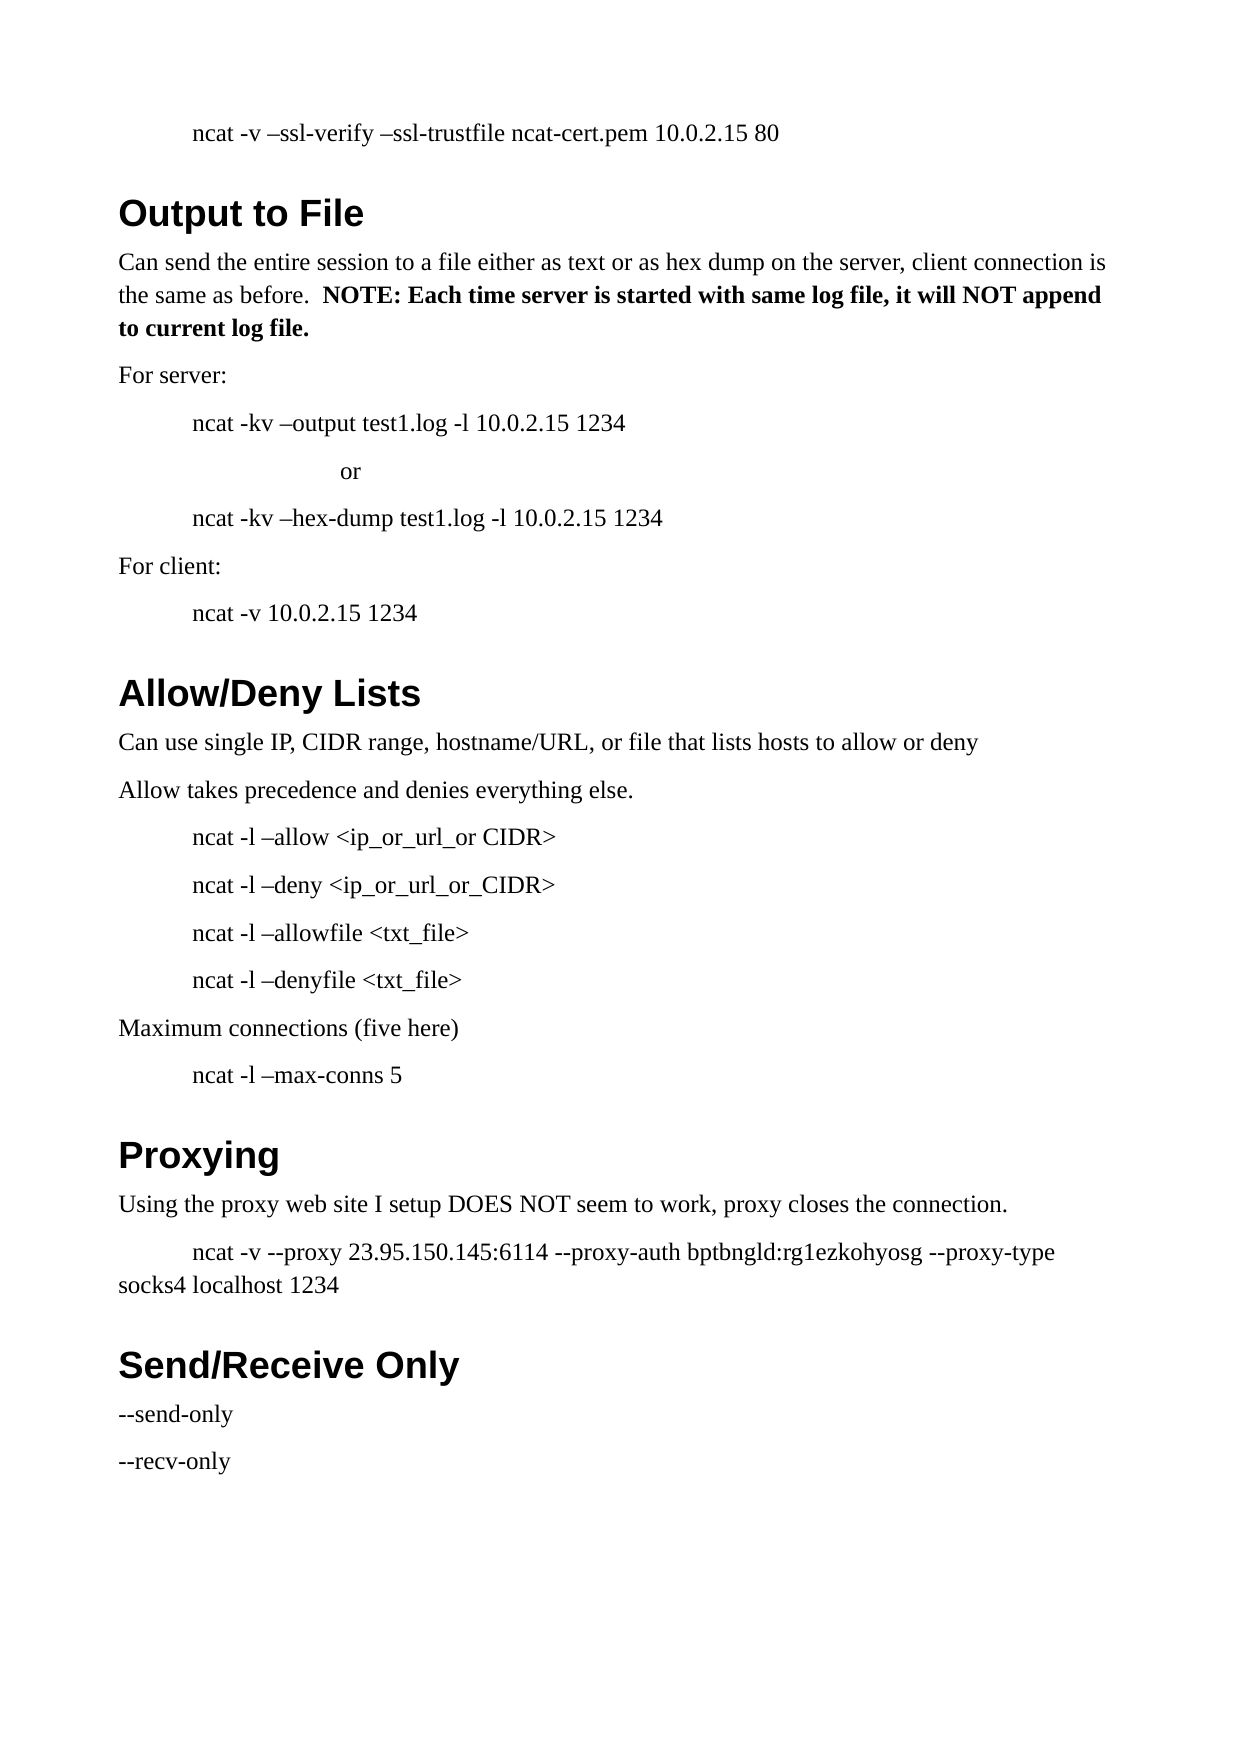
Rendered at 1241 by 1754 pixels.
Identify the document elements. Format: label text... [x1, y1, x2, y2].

text or [118, 456, 1122, 484]
text Can send the entire session to a file either as text or as hex dump on the server, client connection is the same as before. NOTE: Each time server is started with same log file, it will NOT append to current log file. [118, 247, 1122, 342]
text ncat -kv –output test1.log -l 10.0.2.15 1234 [118, 408, 1122, 437]
text ncat -v --proxy 23.95.150.145:6114 --proxy-auth bptbngld:rg1ezkohyosg --proxy-type socks4 localhost 1234 [118, 1237, 1122, 1299]
text ncat -l –allow <ip_or_url_or CIDR> [118, 822, 1122, 851]
text Can use single IP, CIDR range, hostname/URL, or file that lists hosts to allow or deny [118, 727, 1122, 756]
text For client: [118, 551, 1122, 580]
subtitle Allow/Deny Lists [118, 671, 1122, 715]
text --send-only [118, 1399, 1122, 1427]
text --recv-only [118, 1446, 1122, 1475]
text Allow takes precedence and denies everything else. [118, 775, 1122, 804]
text Maximum connections (five here) [118, 1013, 1122, 1042]
text ncat -l –max-conns 5 [118, 1061, 1122, 1089]
text ncat -kv –hex-dump test1.log -l 10.0.2.15 1234 [118, 503, 1122, 532]
text For server: [118, 361, 1122, 389]
subtitle Send/Receive Only [118, 1342, 1122, 1386]
text ncat -v –ssl-verify –ssl-trustfile ncat-cert.pem 10.0.2.15 80 [118, 118, 1122, 147]
text ncat -l –denyfile <txt_file> [118, 965, 1122, 994]
text ncat -v 10.0.2.15 1234 [118, 598, 1122, 627]
subtitle Output to File [118, 191, 1122, 234]
text ncat -l –deny <ip_or_url_or_CIDR> [118, 870, 1122, 899]
text ncat -l –allowfile <txt_file> [118, 918, 1122, 946]
text Using the proxy web site I setup DOES NOT seem to work, proxy closes the connection. [118, 1189, 1122, 1218]
subtitle Proxying [118, 1133, 1122, 1177]
